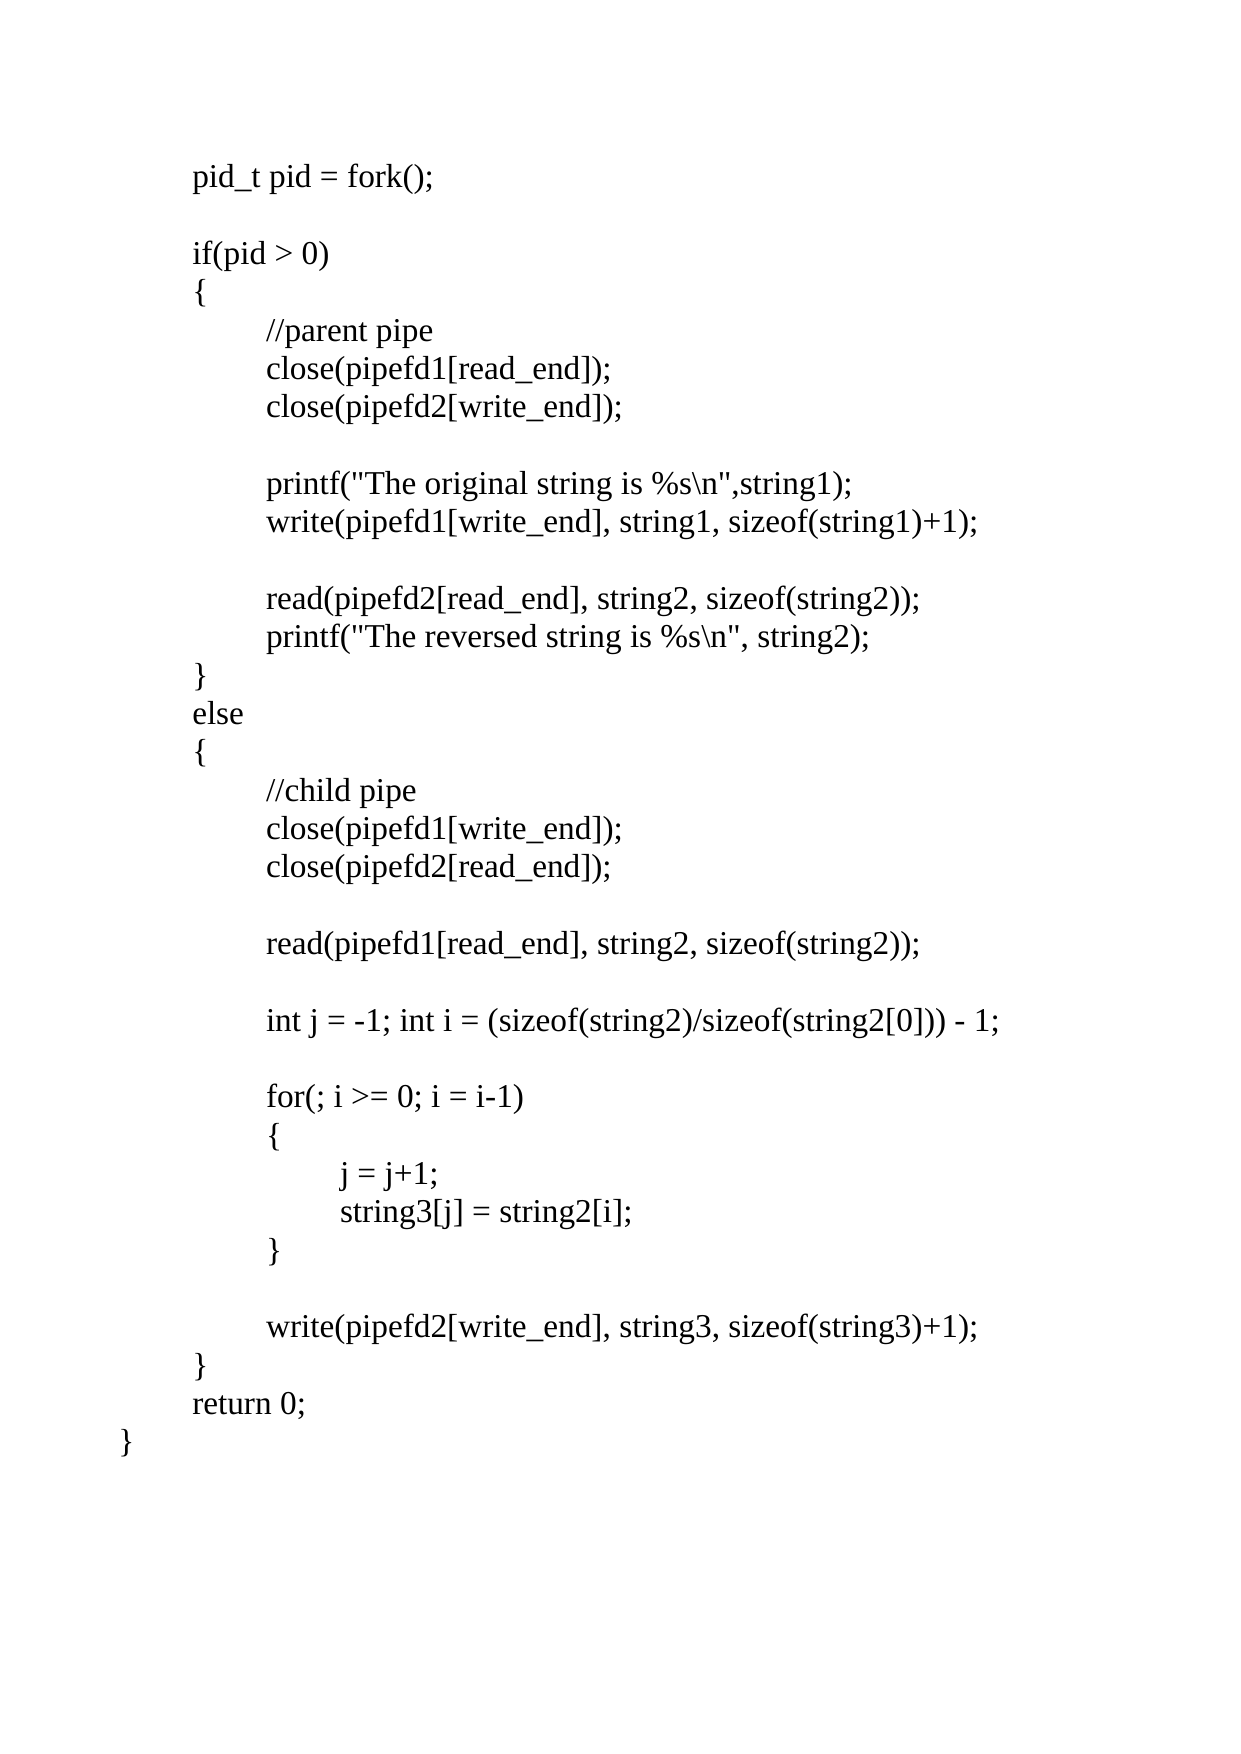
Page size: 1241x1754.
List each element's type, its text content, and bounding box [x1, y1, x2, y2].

text for(; i >= 0; i = i-1) [118, 1076, 1122, 1115]
text if(pid > 0) [118, 233, 1122, 271]
text } [118, 1421, 1122, 1460]
text j = j+1; [118, 1153, 1122, 1191]
text printf("The original string is %s\n",string1); [118, 463, 1122, 501]
text else [118, 693, 1122, 731]
text return 0; [118, 1383, 1122, 1421]
text //child pipe [118, 770, 1122, 808]
text pid_t pid = fork(); [118, 156, 1122, 195]
text } [118, 1230, 1122, 1268]
text } [118, 655, 1122, 693]
text read(pipefd1[read_end], string2, sizeof(string2)); [118, 923, 1122, 961]
text int j = -1; int i = (sizeof(string2)/sizeof(string2[0])) - 1; [118, 1000, 1122, 1038]
text //parent pipe [118, 310, 1122, 348]
text close(pipefd1[read_end]); [118, 348, 1122, 386]
text close(pipefd2[read_end]); [118, 846, 1122, 885]
text close(pipefd2[write_end]); [118, 386, 1122, 425]
text { [118, 271, 1122, 310]
text } [118, 1345, 1122, 1383]
text write(pipefd2[write_end], string3, sizeof(string3)+1); [118, 1306, 1122, 1345]
text { [118, 731, 1122, 770]
text { [118, 1115, 1122, 1153]
text string3[j] = string2[i]; [118, 1191, 1122, 1230]
text close(pipefd1[write_end]); [118, 808, 1122, 846]
text read(pipefd2[read_end], string2, sizeof(string2)); [118, 578, 1122, 616]
text printf("The reversed string is %s\n", string2); [118, 616, 1122, 655]
text write(pipefd1[write_end], string1, sizeof(string1)+1); [118, 501, 1122, 540]
